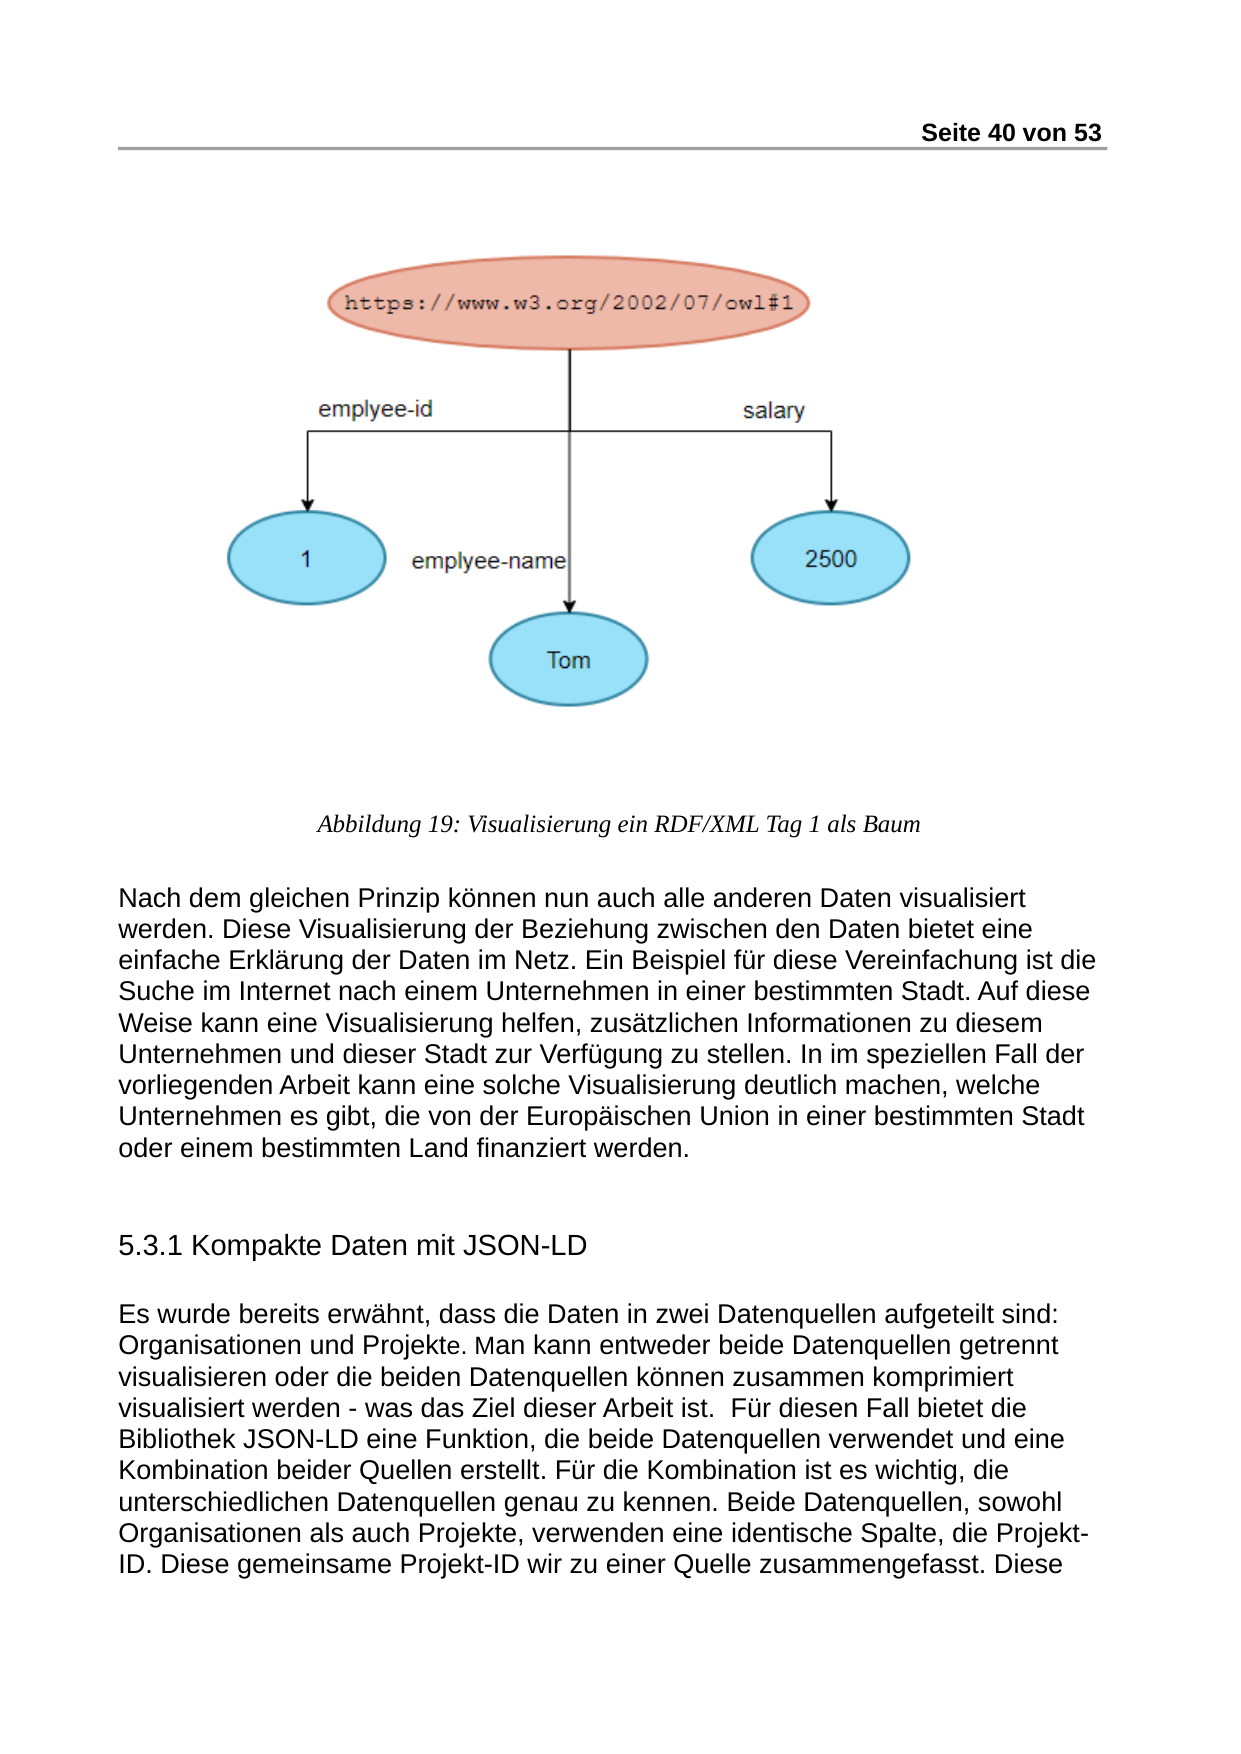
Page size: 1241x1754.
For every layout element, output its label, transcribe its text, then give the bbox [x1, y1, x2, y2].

text Es wurde bereits erwähnt, dass die Daten in zwei Datenquellen aufgeteilt sind: Organisationen und Projekte. Man kann entweder beide Datenquellen getrennt visualisieren oder die beiden Datenquellen können zusammen komprimiert visualisiert werden - was das Ziel dieser Arbeit ist. Für diesen Fall bietet die Bibliothek JSON-LD eine Funktion, die beide Datenquellen verwendet und eine Kombination beider Quellen erstellt. Für die Kombination ist es wichtig, die unterschiedlichen Datenquellen genau zu kennen. Beide Datenquellen, sowohl Organisationen als auch Projekte, verwenden eine identische Spalte, die Projekt-ID. Diese gemeinsame Projekt-ID wir zu einer Quelle zusammengefasst. Diese [118, 1298, 1123, 1579]
subtitle 5.3.1 Kompakte Daten mit JSON-LD [118, 1227, 1123, 1261]
picture [118, 179, 1034, 756]
subtitle Abbildung 19: Visualisierung ein RDF/XML Tag 1 als Baum [118, 809, 1123, 838]
text Nach dem gleichen Prinzip können nun auch alle anderen Daten visualisiert werden. Diese Visualisierung der Beziehung zwischen den Daten bietet eine einfache Erklärung der Daten im Netz. Ein Beispiel für diese Vereinfachung ist die Suche im Internet nach einem Unternehmen in einer bestimmten Stadt. Auf diese Weise kann eine Visualisierung helfen, zusätzlichen Informationen zu diesem Unternehmen und dieser Stadt zur Verfügung zu stellen. In im speziellen Fall der vorliegenden Arbeit kann eine solche Visualisierung deutlich machen, welche Unternehmen es gibt, die von der Europäischen Union in einer bestimmten Stadt oder einem bestimmten Land finanziert werden. [118, 882, 1123, 1163]
